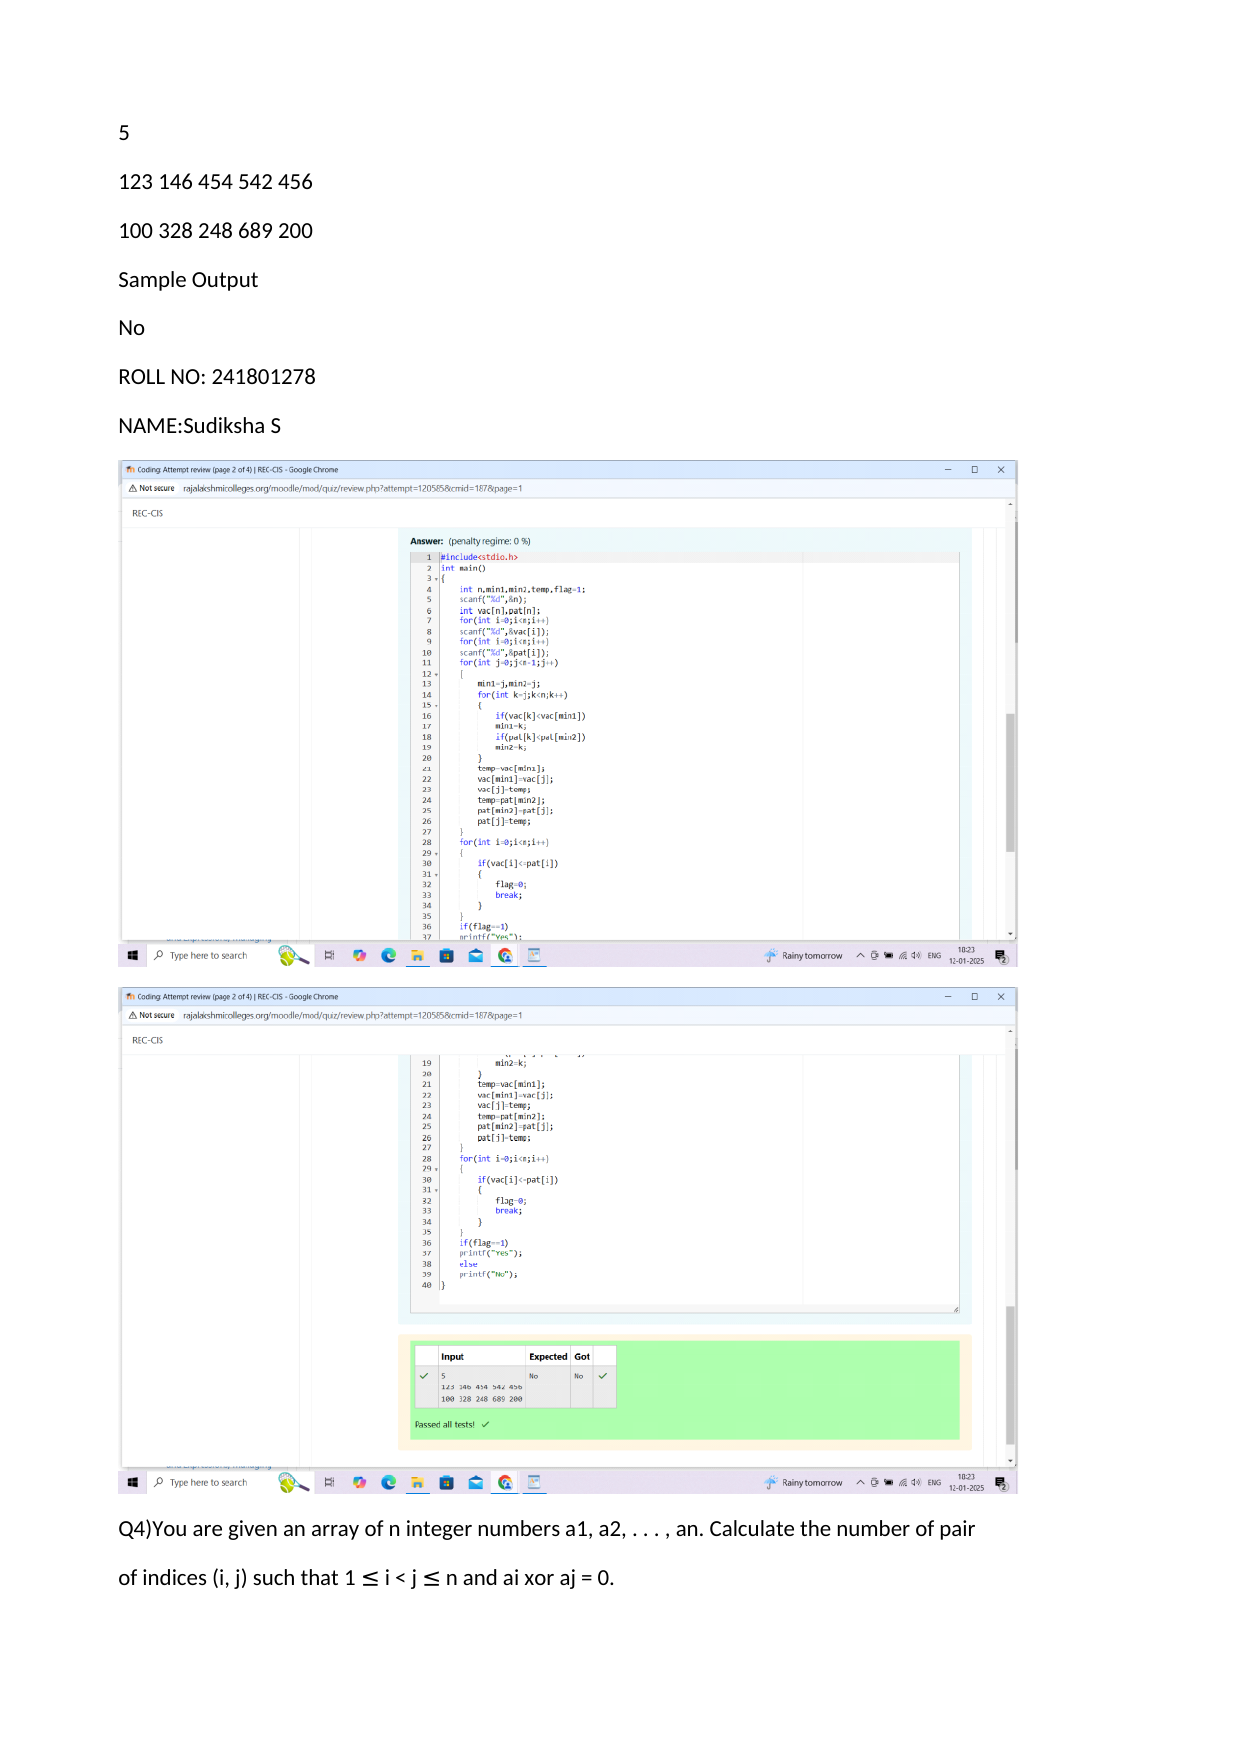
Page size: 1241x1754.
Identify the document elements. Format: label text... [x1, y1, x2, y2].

text 123 146 454 542 456 [118, 167, 1122, 195]
text NAME:Sudiksha S [118, 411, 1122, 439]
text 5 [118, 118, 1122, 146]
text of indices (i, j) such that 1 ≤ i < j ≤ n and ai xor aj = 0. [118, 1563, 1122, 1592]
text 100 328 248 689 200 [118, 216, 1122, 244]
text Q4)You are given an array of n integer numbers a1, a2, . . . , an. Calculate the number of pair [118, 1514, 1122, 1542]
text No [118, 313, 1122, 342]
text Sample Output [118, 265, 1122, 293]
text ROLL NO: 241801278 [118, 362, 1122, 390]
